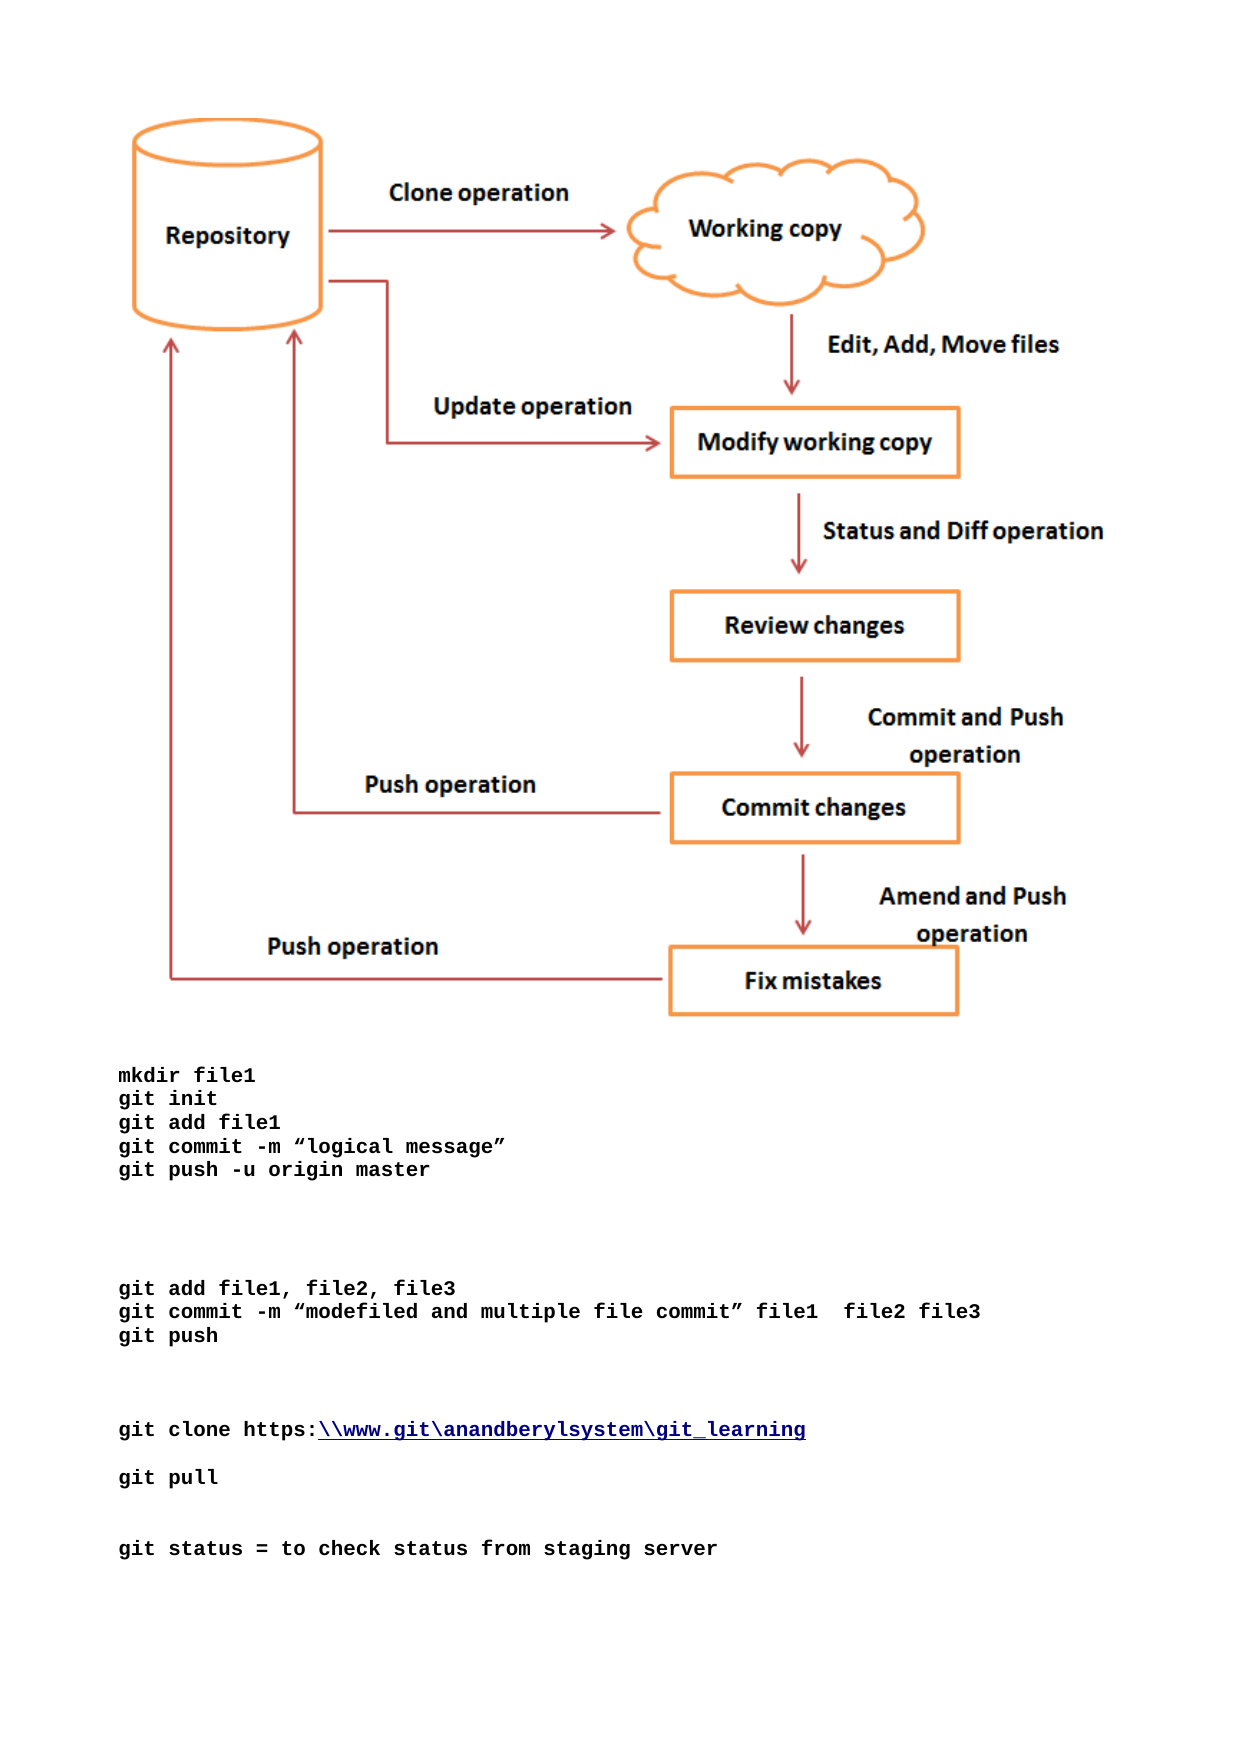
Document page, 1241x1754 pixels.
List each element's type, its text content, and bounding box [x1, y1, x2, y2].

picture [118, 118, 1123, 1018]
text git add file1 [118, 1112, 1122, 1136]
text git init [118, 1088, 1122, 1112]
text git clone https:\\www.git\anandberylsystem\git_learning [118, 1419, 1122, 1443]
text git commit -m “modefiled and multiple file commit” file1 file2 file3 [118, 1301, 1122, 1325]
text git status = to check status from staging server [118, 1538, 1122, 1561]
text git pull [118, 1467, 1122, 1490]
text git push -u origin master [118, 1159, 1122, 1183]
text git push [118, 1325, 1122, 1348]
text git commit -m “logical message” [118, 1136, 1122, 1159]
text git add file1, file2, file3 [118, 1278, 1122, 1301]
text mkdir file1 [118, 1065, 1122, 1088]
